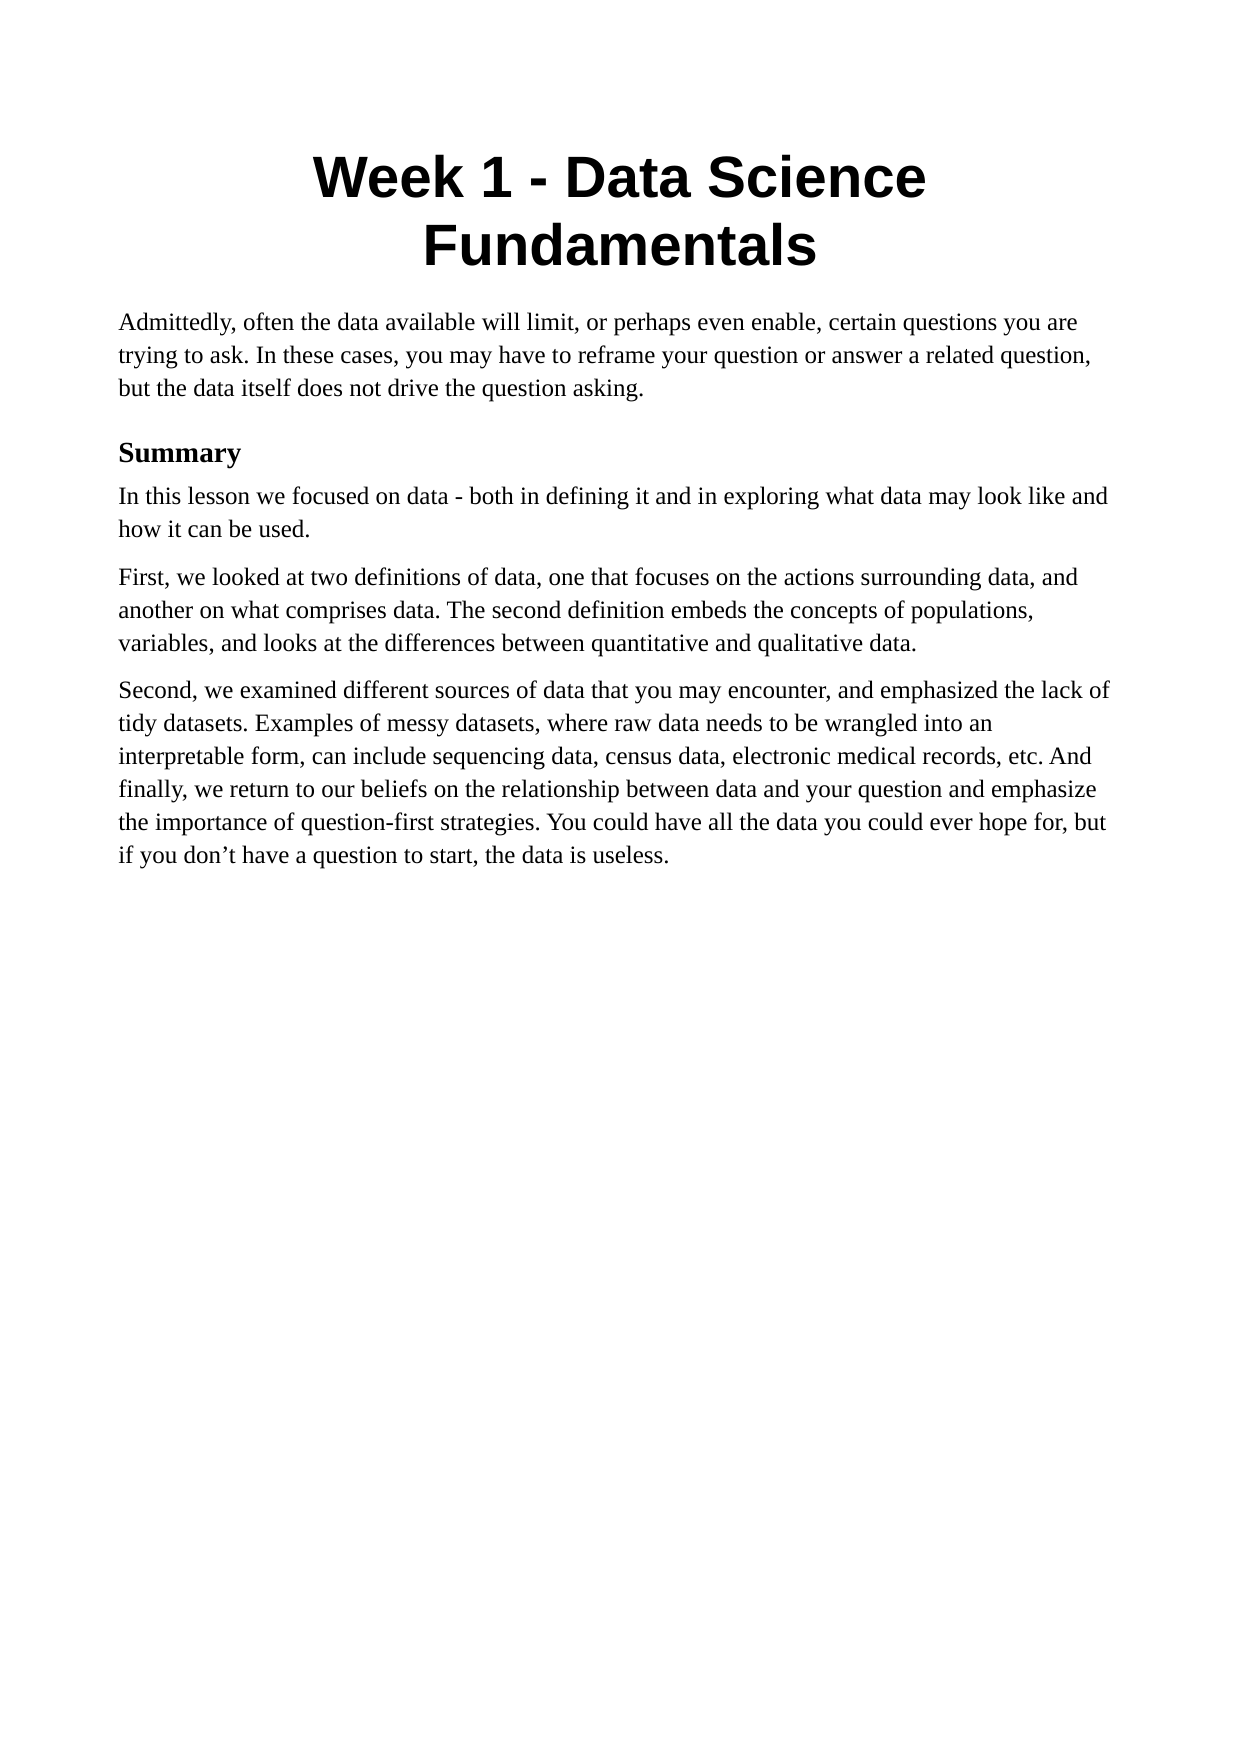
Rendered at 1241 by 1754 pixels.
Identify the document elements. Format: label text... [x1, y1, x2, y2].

text Second, we examined different sources of data that you may encounter, and emphasized the lack of tidy datasets. Examples of messy datasets, where raw data needs to be wrangled into an interpretable form, can include sequencing data, census data, electronic medical records, etc. And finally, we return to our beliefs on the relationship between data and your question and emphasize the importance of question-first strategies. You could have all the data you could ever hope for, but if you don’t have a question to start, the data is useless. [118, 675, 1122, 869]
text First, we looked at two definitions of data, one that focuses on the actions surrounding data, and another on what comprises data. The second definition embeds the concepts of populations, variables, and looks at the differences between quantitative and qualitative data. [118, 562, 1122, 656]
text Admittedly, often the data available will limit, or perhaps even enable, certain questions you are trying to ask. In these cases, you may have to reframe your question or answer a related question, but the data itself does not drive the question asking. [118, 307, 1122, 402]
text In this lesson we focused on data - both in defining it and in exploring what data may look like and how it can be used. [118, 481, 1122, 543]
subtitle Summary [118, 435, 1122, 468]
